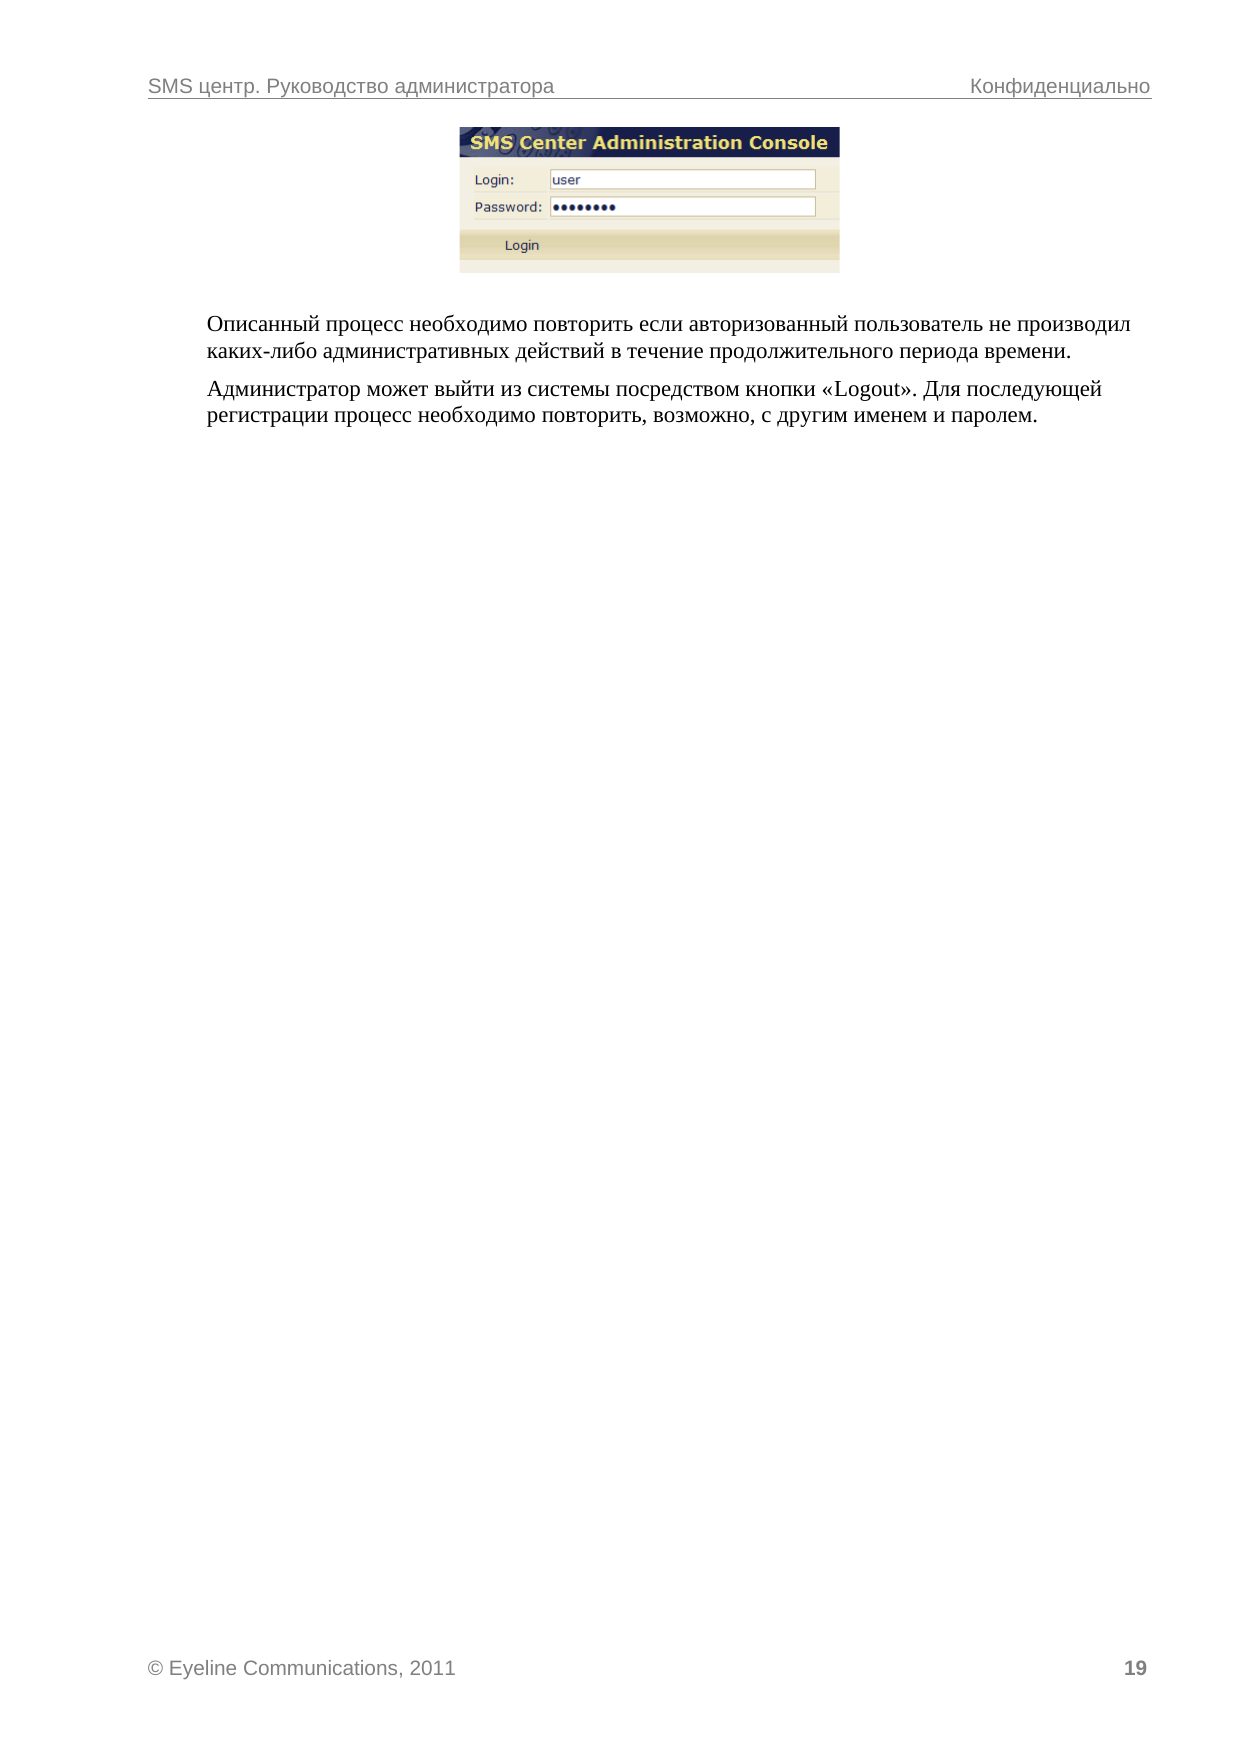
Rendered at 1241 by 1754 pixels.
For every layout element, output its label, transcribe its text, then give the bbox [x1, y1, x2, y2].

text Администратор может выйти из системы посредством кнопки «Logout». Для последующей регистрации процесс необходимо повторить, возможно, с другим именем и паролем. [207, 375, 1152, 428]
picture [459, 127, 840, 273]
text Описанный процесс необходимо повторить если авторизованный пользователь не производил каких-либо административных действий в течение продолжительного периода времени. [207, 310, 1152, 363]
